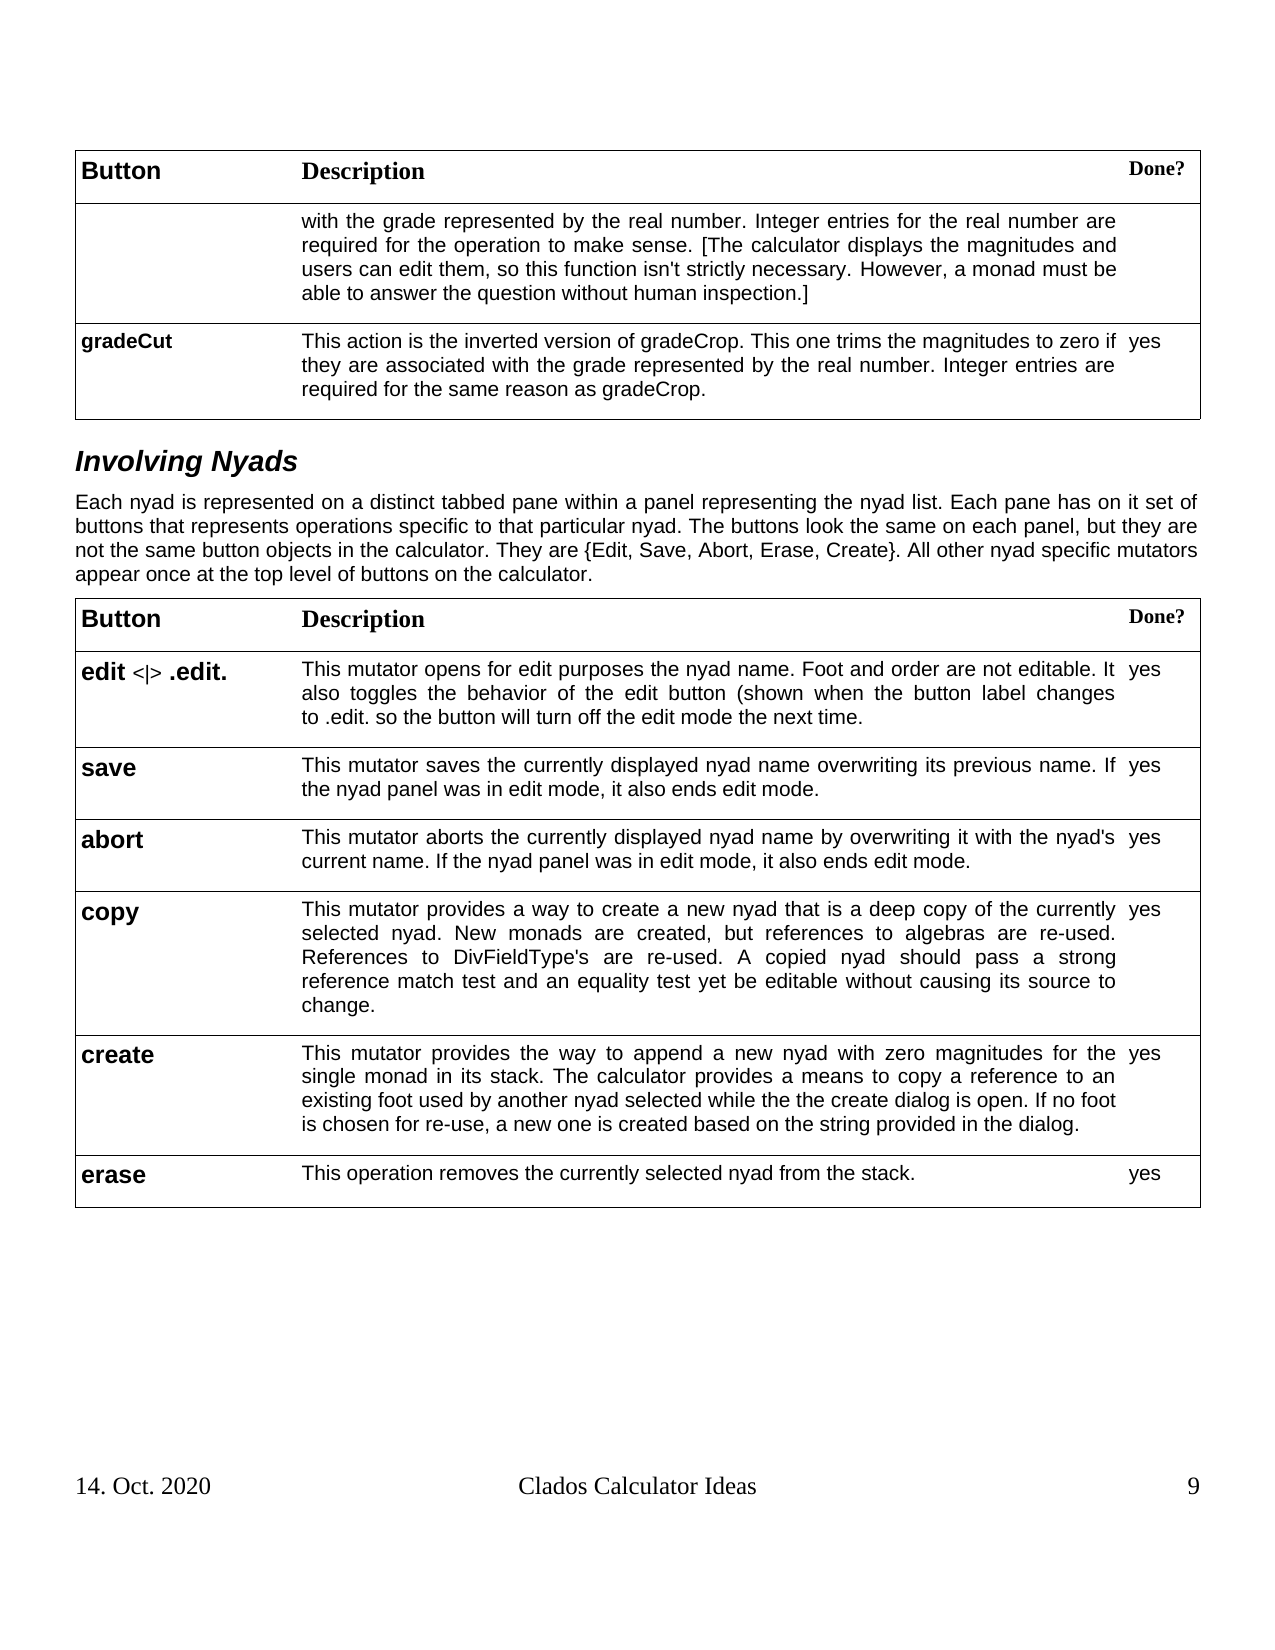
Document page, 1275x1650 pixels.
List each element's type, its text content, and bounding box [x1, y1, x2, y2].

table_cell This operation removes the currently selected nyad from the stack. [296, 1156, 1123, 1207]
subtitle Involving Nyads [75, 444, 1200, 477]
table_cell yes [1123, 324, 1200, 418]
table_header Button [76, 599, 296, 651]
table_cell yes [1123, 892, 1200, 1034]
table_cell This mutator provides a way to create a new nyad that is a deep copy of the currently selected nyad. New monads are created, but references to algebras are re-used. References to DivFieldType's are re-used. A copied nyad should pass a strong reference match test and an equality test yet be editable without causing its source to change. [296, 892, 1123, 1034]
table_header Done? [1123, 599, 1200, 651]
table_cell This mutator provides the way to append a new nyad with zero magnitudes for the single monad in its stack. The calculator provides a means to copy a reference to an existing foot used by another nyad selected while the the create dialog is open. If no foot is chosen for re-use, a new one is created based on the string provided in the dialog. [296, 1036, 1123, 1154]
table_cell This action is the inverted version of gradeCrop. This one trims the magnitudes to zero if they are associated with the grade represented by the real number. Integer entries are required for the same reason as gradeCrop. [296, 324, 1123, 418]
table_cell create [76, 1036, 296, 1154]
text Each nyad is represented on a distinct tabbed pane within a panel representing the nyad list. Each pane has on it set of buttons that represents operations specific to that particular nyad. The buttons look the same on each panel, but they are not the same button objects in the calculator. They are {Edit, Save, Abort, Erase, Create}. All other nyad specific mutators appear once at the top level of buttons on the calculator. [75, 490, 1200, 586]
table_cell gradeCut [76, 324, 296, 418]
table_cell This mutator aborts the currently displayed nyad name by overwriting it with the nyad's current name. If the nyad panel was in edit mode, it also ends edit mode. [296, 820, 1123, 891]
table_cell abort [76, 820, 296, 891]
table_cell copy [76, 892, 296, 1034]
table_cell save [76, 748, 296, 819]
table_cell with the grade represented by the real number. Integer entries for the real number are required for the operation to make sense. [The calculator displays the magnitudes and users can edit them, so this function isn't strictly necessary. However, a monad must be able to answer the question without human inspection.] [296, 204, 1123, 323]
table_cell yes [1123, 1036, 1200, 1154]
table_cell yes [1123, 748, 1200, 819]
table_cell yes [1123, 652, 1200, 747]
table_header Description [296, 599, 1123, 651]
table_cell This mutator saves the currently displayed nyad name overwriting its previous name. If the nyad panel was in edit mode, it also ends edit mode. [296, 748, 1123, 819]
table_cell edit <|> .edit. [76, 652, 296, 747]
table_cell This mutator opens for edit purposes the nyad name. Foot and order are not editable. It also toggles the behavior of the edit button (shown when the button label changes to .edit. so the button will turn off the edit mode the next time. [296, 652, 1123, 747]
table_cell [76, 204, 296, 323]
table_cell erase [76, 1156, 296, 1207]
table_header Button [76, 151, 296, 203]
table_cell [1123, 204, 1200, 323]
table_cell yes [1123, 820, 1200, 891]
table_header Done? [1123, 151, 1200, 203]
table_cell yes [1123, 1156, 1200, 1207]
table_header Description [296, 151, 1123, 203]
